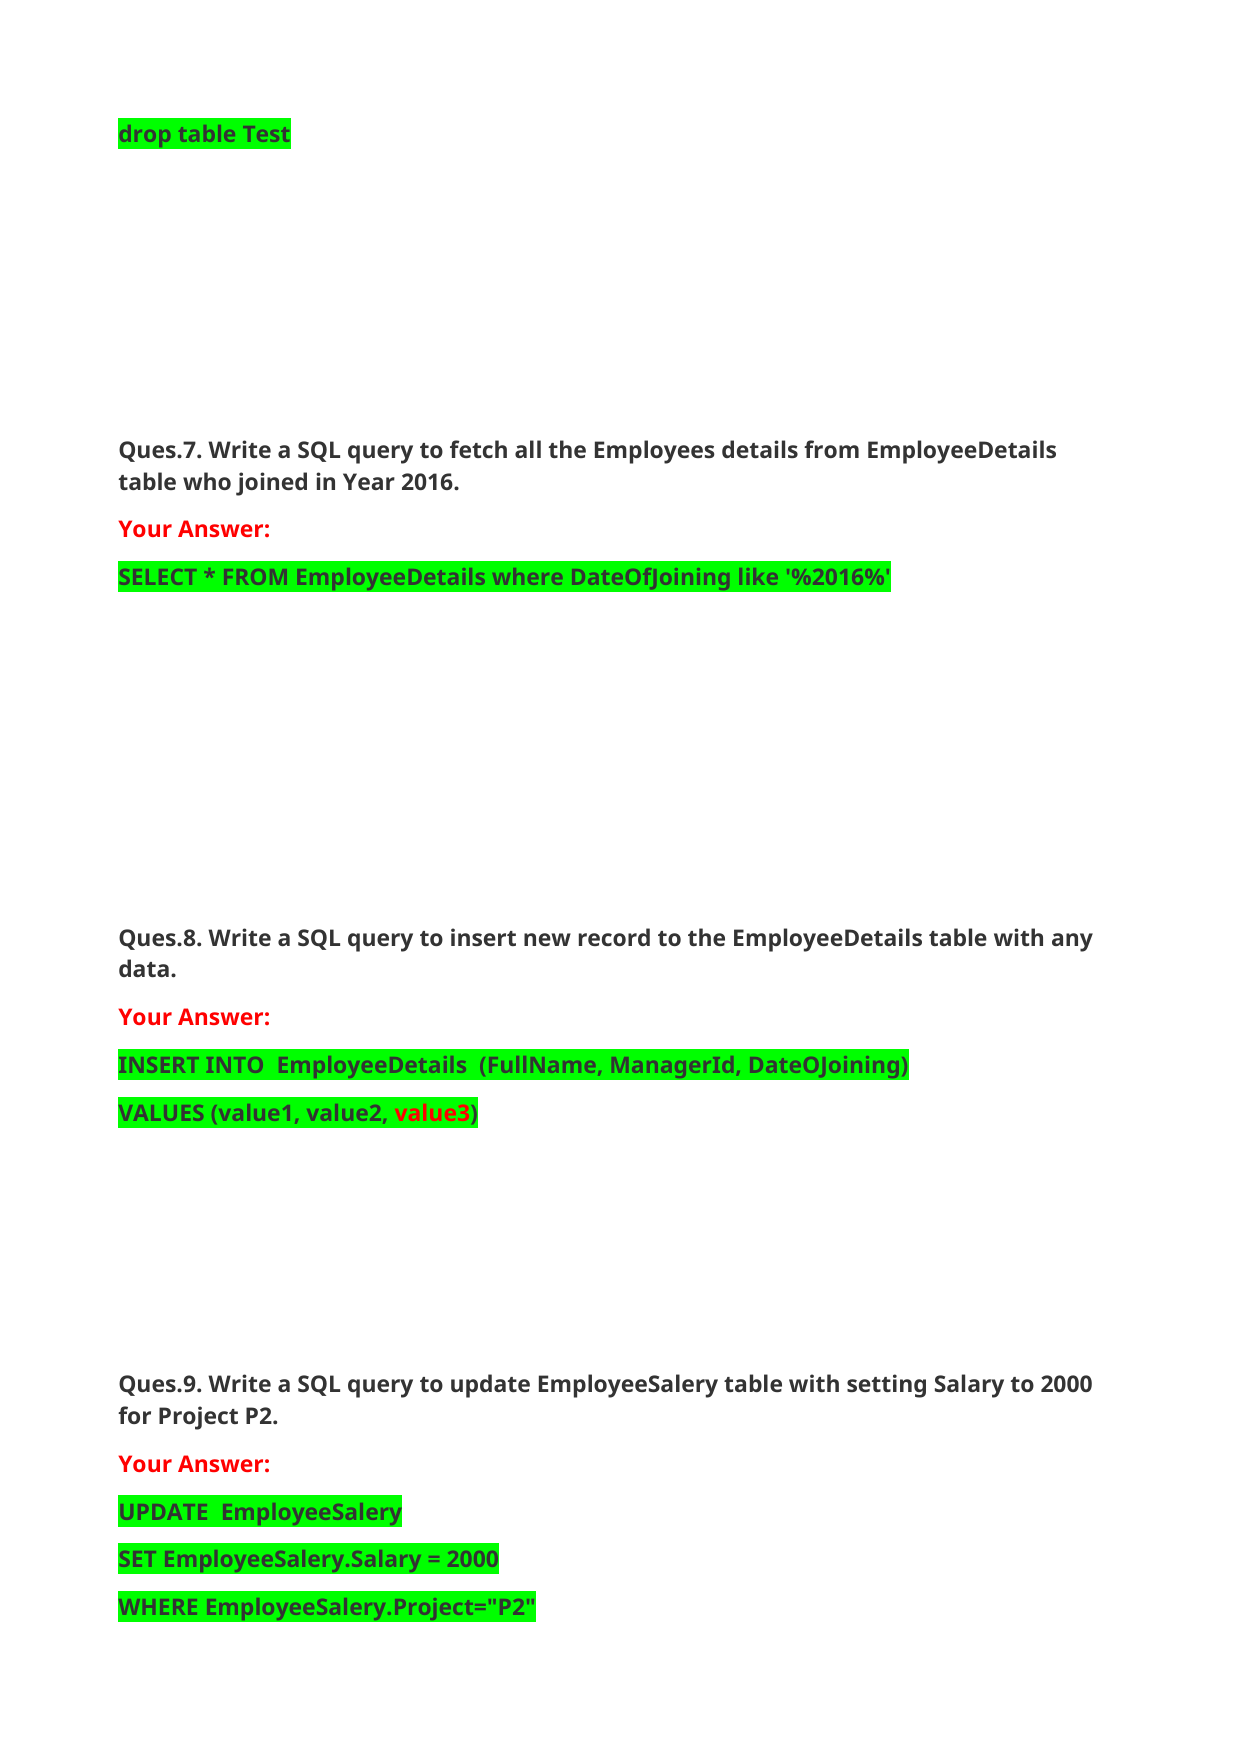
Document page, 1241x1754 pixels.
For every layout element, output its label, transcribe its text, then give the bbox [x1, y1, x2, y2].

text Your Answer: [118, 1001, 1122, 1032]
text drop table Test [118, 118, 1122, 149]
text UPDATE EmployeeSalery [118, 1495, 1122, 1527]
text VALUES (value1, value2, value3) [118, 1097, 1122, 1128]
text SELECT * FROM EmployeeDetails where DateOfJoining like '%2016%' [118, 561, 1122, 592]
text Ques.7. Write a SQL query to fetch all the Employees details from EmployeeDetails table who joined in Year 2016. [118, 434, 1122, 497]
text Ques.9. Write a SQL query to update EmployeeSalery table with setting Salary to 2000 for Project P2. [118, 1368, 1122, 1431]
text Your Answer: [118, 513, 1122, 544]
text SET EmployeeSalery.Salary = 2000 [118, 1543, 1122, 1574]
text Ques.8. Write a SQL query to insert new record to the EmployeeDetails table with any data. [118, 922, 1122, 984]
text Your Answer: [118, 1447, 1122, 1479]
text INSERT INTO EmployeeDetails (FullName, ManagerId, DateOJoining) [118, 1049, 1122, 1080]
text WHERE EmployeeSalery.Project="P2" [118, 1591, 1122, 1622]
